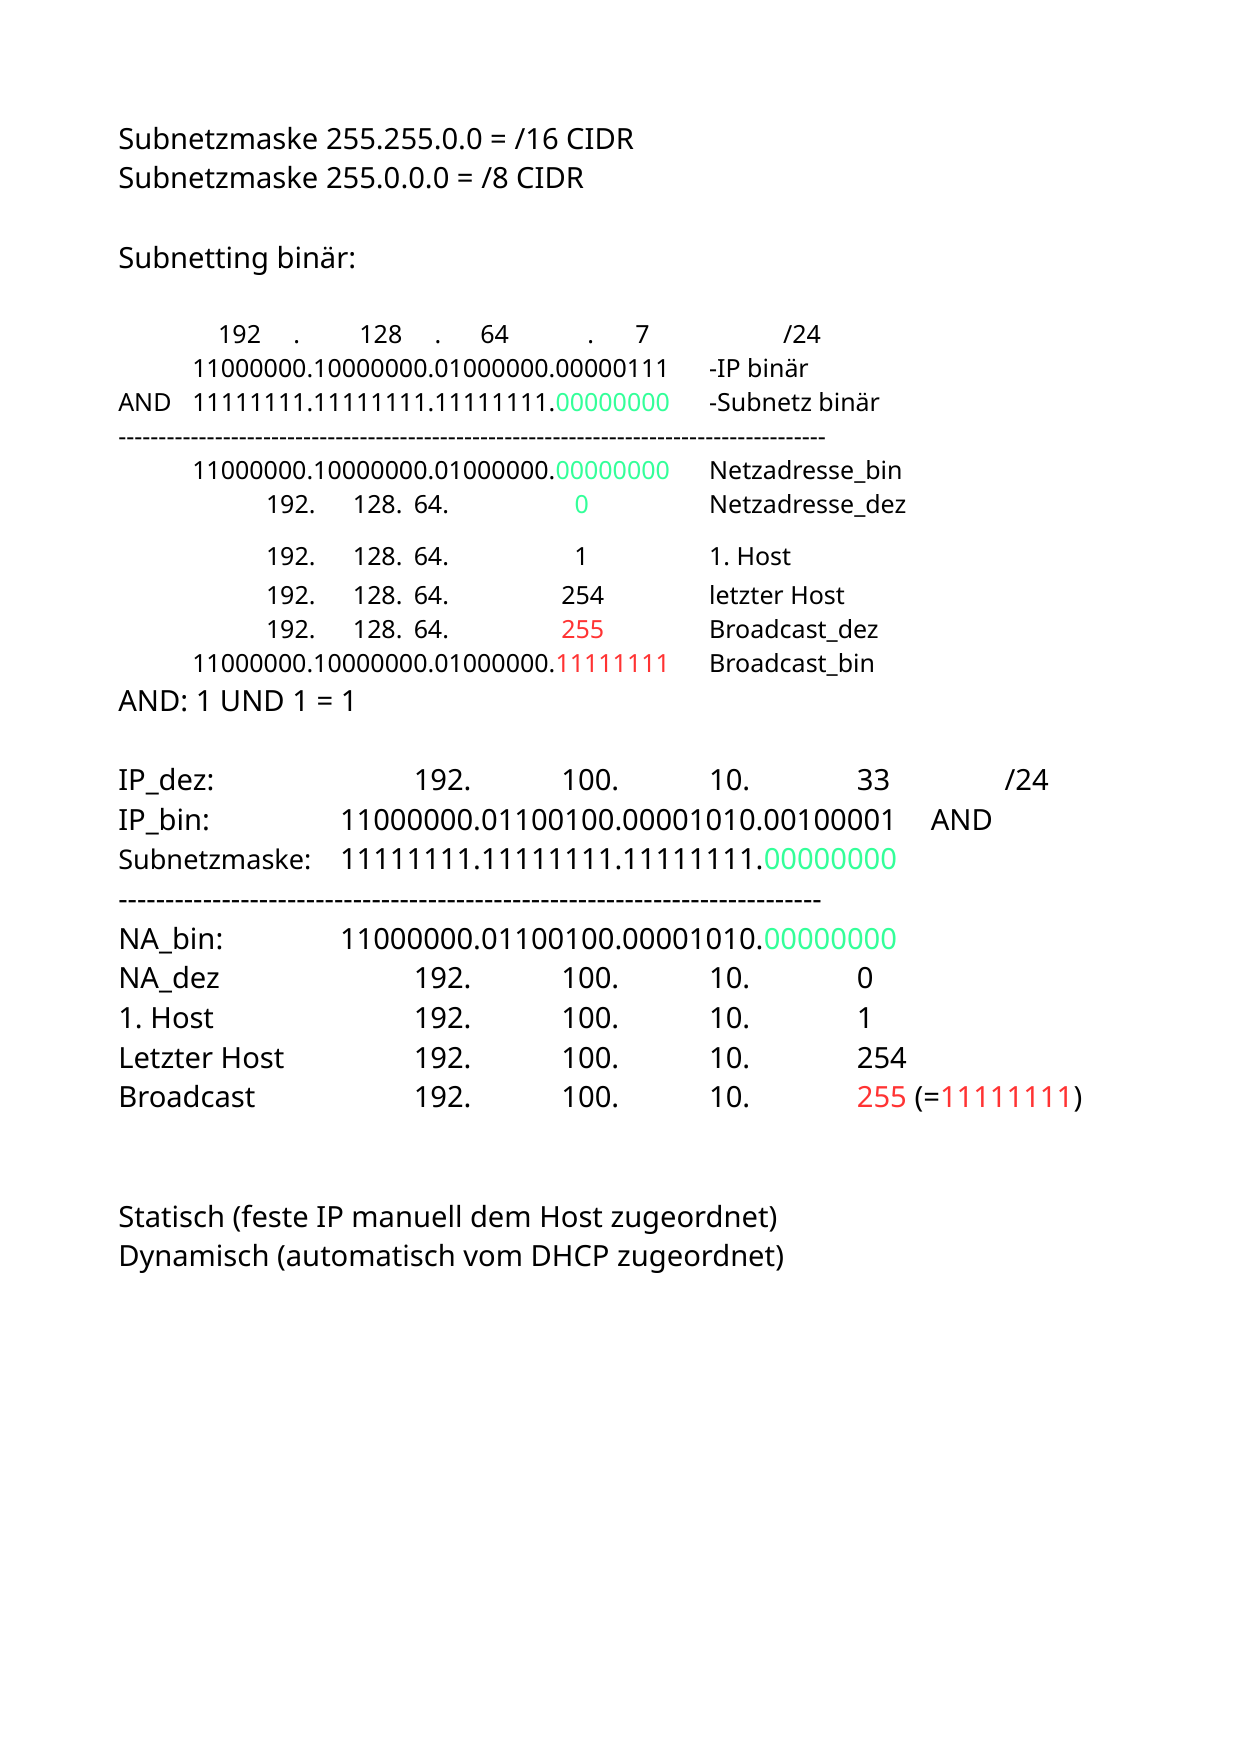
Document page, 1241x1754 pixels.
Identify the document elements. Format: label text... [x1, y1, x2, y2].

text Subnetzmaske 255.255.0.0 = /16 CIDR Subnetzmaske 255.0.0.0 = /8 CIDR Subnetting binär: 192 . 128 . 64 . 7 /24 11000000.10000000.01000000.00000111 -IP binär AND 11111111.11111111.11111111.00000000 -Subnetz binär ---------------------------------------------------------------------------------------- 11000000.10000000.01000000.00000000 Netzadresse_bin 192. 128. 64. 0 Netzadresse_dez [118, 118, 1122, 521]
text 192. 128. 64. 1 1. Host 192. 128. 64. 254 letzter Host 192. 128. 64. 255 Broadcast_dez 11000000.10000000.01000000.11111111 Broadcast_bin AND: 1 UND 1 = 1 IP_dez: 192. 100. 10. 33 /24 IP_bin: 11000000.01100100.00001010.00100001 AND Subnetzmaske: 11111111.11111111.11111111.00000000 --------------------------------------------------------------------------- NA_bin: 11000000.01100100.00001010.00000000 NA_dez 192. 100. 10. 0 1. Host 192. 100. 10. 1 Letzter Host 192. 100. 10. 254 Broadcast 192. 100. 10. 255 (=11111111) Statisch (feste IP manuell dem Host zugeordnet) Dynamisch (automatisch vom DHCP zugeordnet) [118, 521, 1122, 1632]
